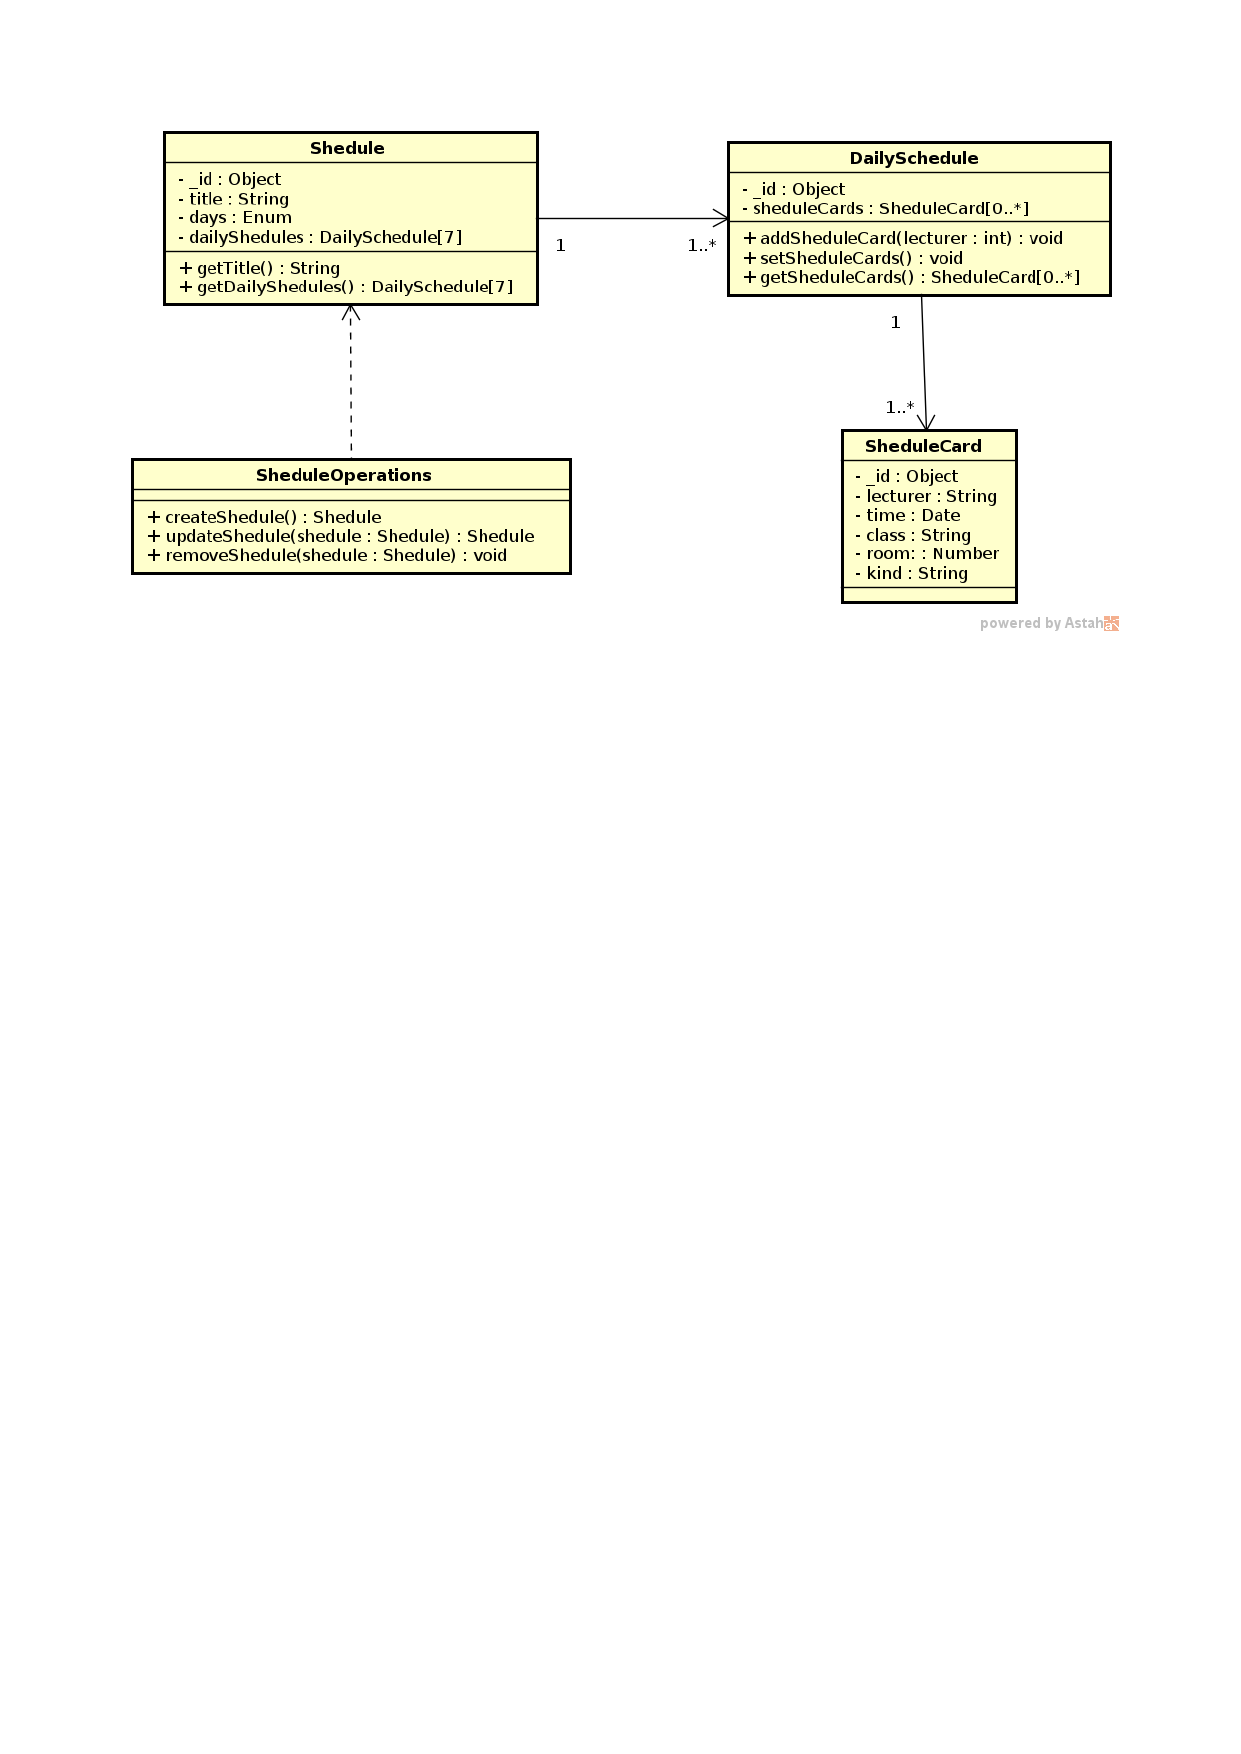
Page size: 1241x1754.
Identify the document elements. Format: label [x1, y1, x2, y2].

picture [118, 118, 1123, 635]
